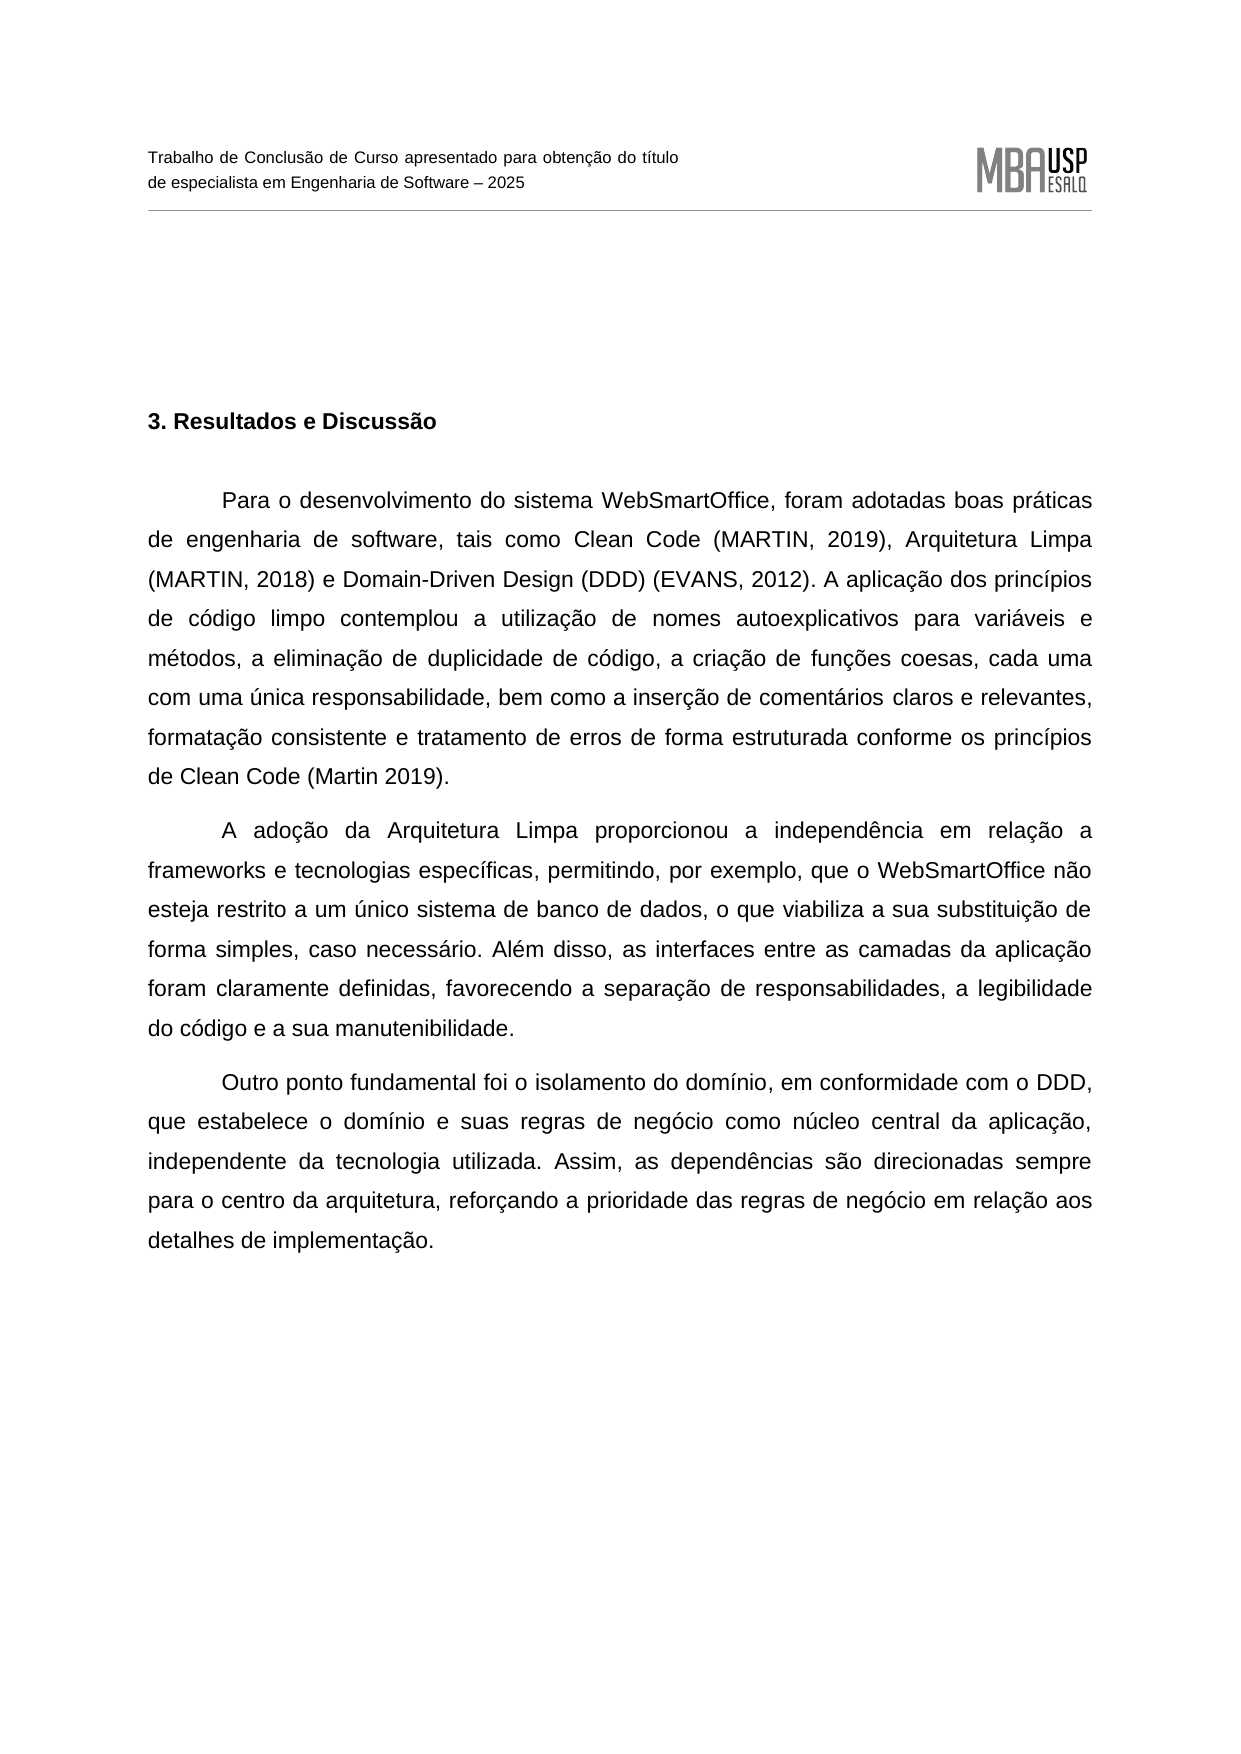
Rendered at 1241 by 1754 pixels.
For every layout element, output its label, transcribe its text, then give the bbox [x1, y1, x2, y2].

picture [972, 146, 1092, 195]
text A adoção da Arquitetura Limpa proporcionou a independência em relação a frameworks e tecnologias específicas, permitindo, por exemplo, que o WebSmartOffice não esteja restrito a um único sistema de banco de dados, o que viabiliza a sua substituição de forma simples, caso necessário. Além disso, as interfaces entre as camadas da aplicação foram claramente definidas, favorecendo a separação de responsabilidades, a legibilidade do código e a sua manutenibilidade. [148, 817, 1092, 1041]
list 3. Resultados e Discussão [148, 408, 1092, 434]
text Para o desenvolvimento do sistema WebSmartOffice, foram adotadas boas práticas de engenharia de software, tais como Clean Code (MARTIN, 2019), Arquitetura Limpa (MARTIN, 2018) e Domain-Driven Design (DDD) (EVANS, 2012). A aplicação dos princípios de código limpo contemplou a utilização de nomes autoexplicativos para variáveis e métodos, a eliminação de duplicidade de código, a criação de funções coesas, cada uma com uma única responsabilidade, bem como a inserção de comentários claros e relevantes, formatação consistente e tratamento de erros de forma estruturada conforme os princípios de Clean Code (Martin 2019). [148, 487, 1092, 790]
text Outro ponto fundamental foi o isolamento do domínio, em conformidade com o DDD, que estabelece o domínio e suas regras de negócio como núcleo central da aplicação, independente da tecnologia utilizada. Assim, as dependências são direcionadas sempre para o centro da arquitetura, reforçando a prioridade das regras de negócio em relação aos detalhes de implementação. [148, 1069, 1092, 1253]
